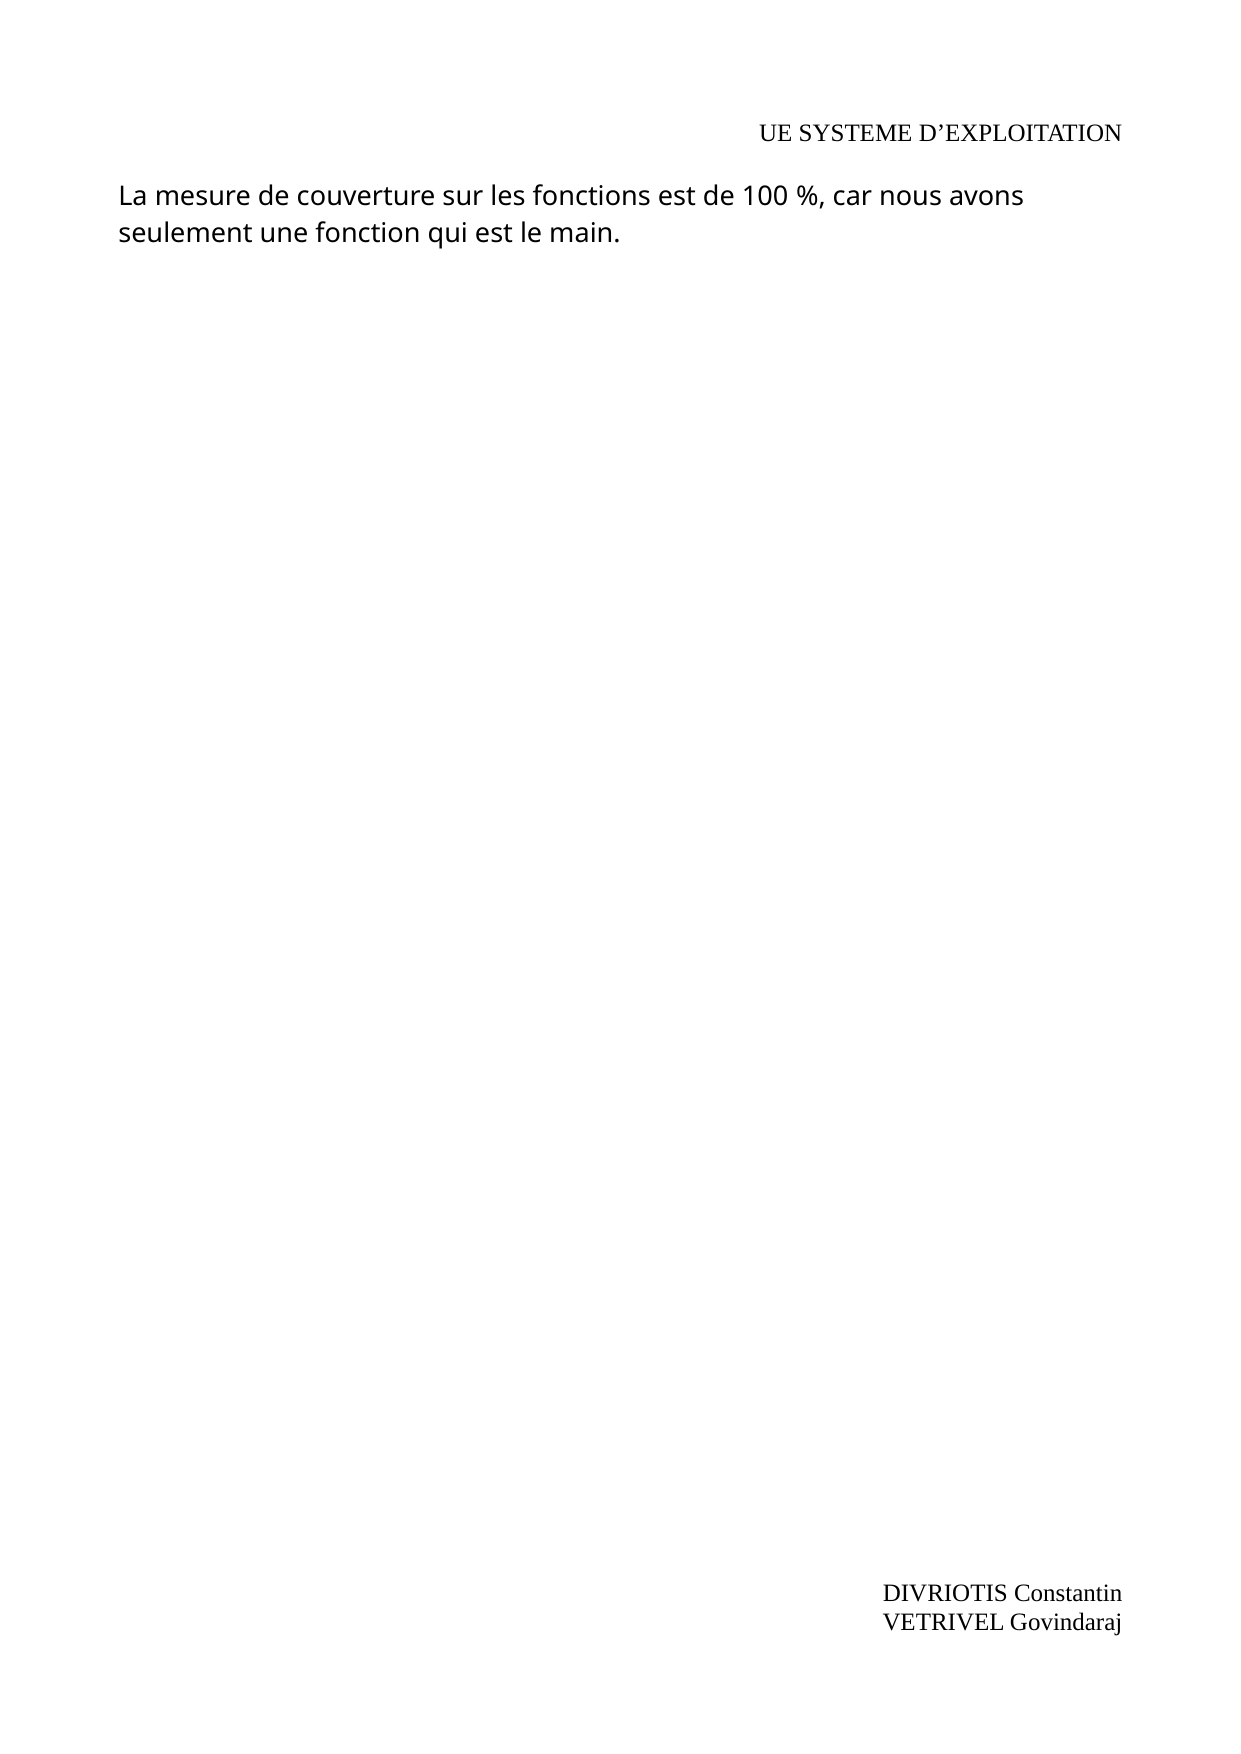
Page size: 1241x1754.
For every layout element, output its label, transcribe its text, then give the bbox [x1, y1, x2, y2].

text La mesure de couverture sur les fonctions est de 100 %, car nous avons seulement une fonction qui est le main. [118, 176, 1122, 250]
